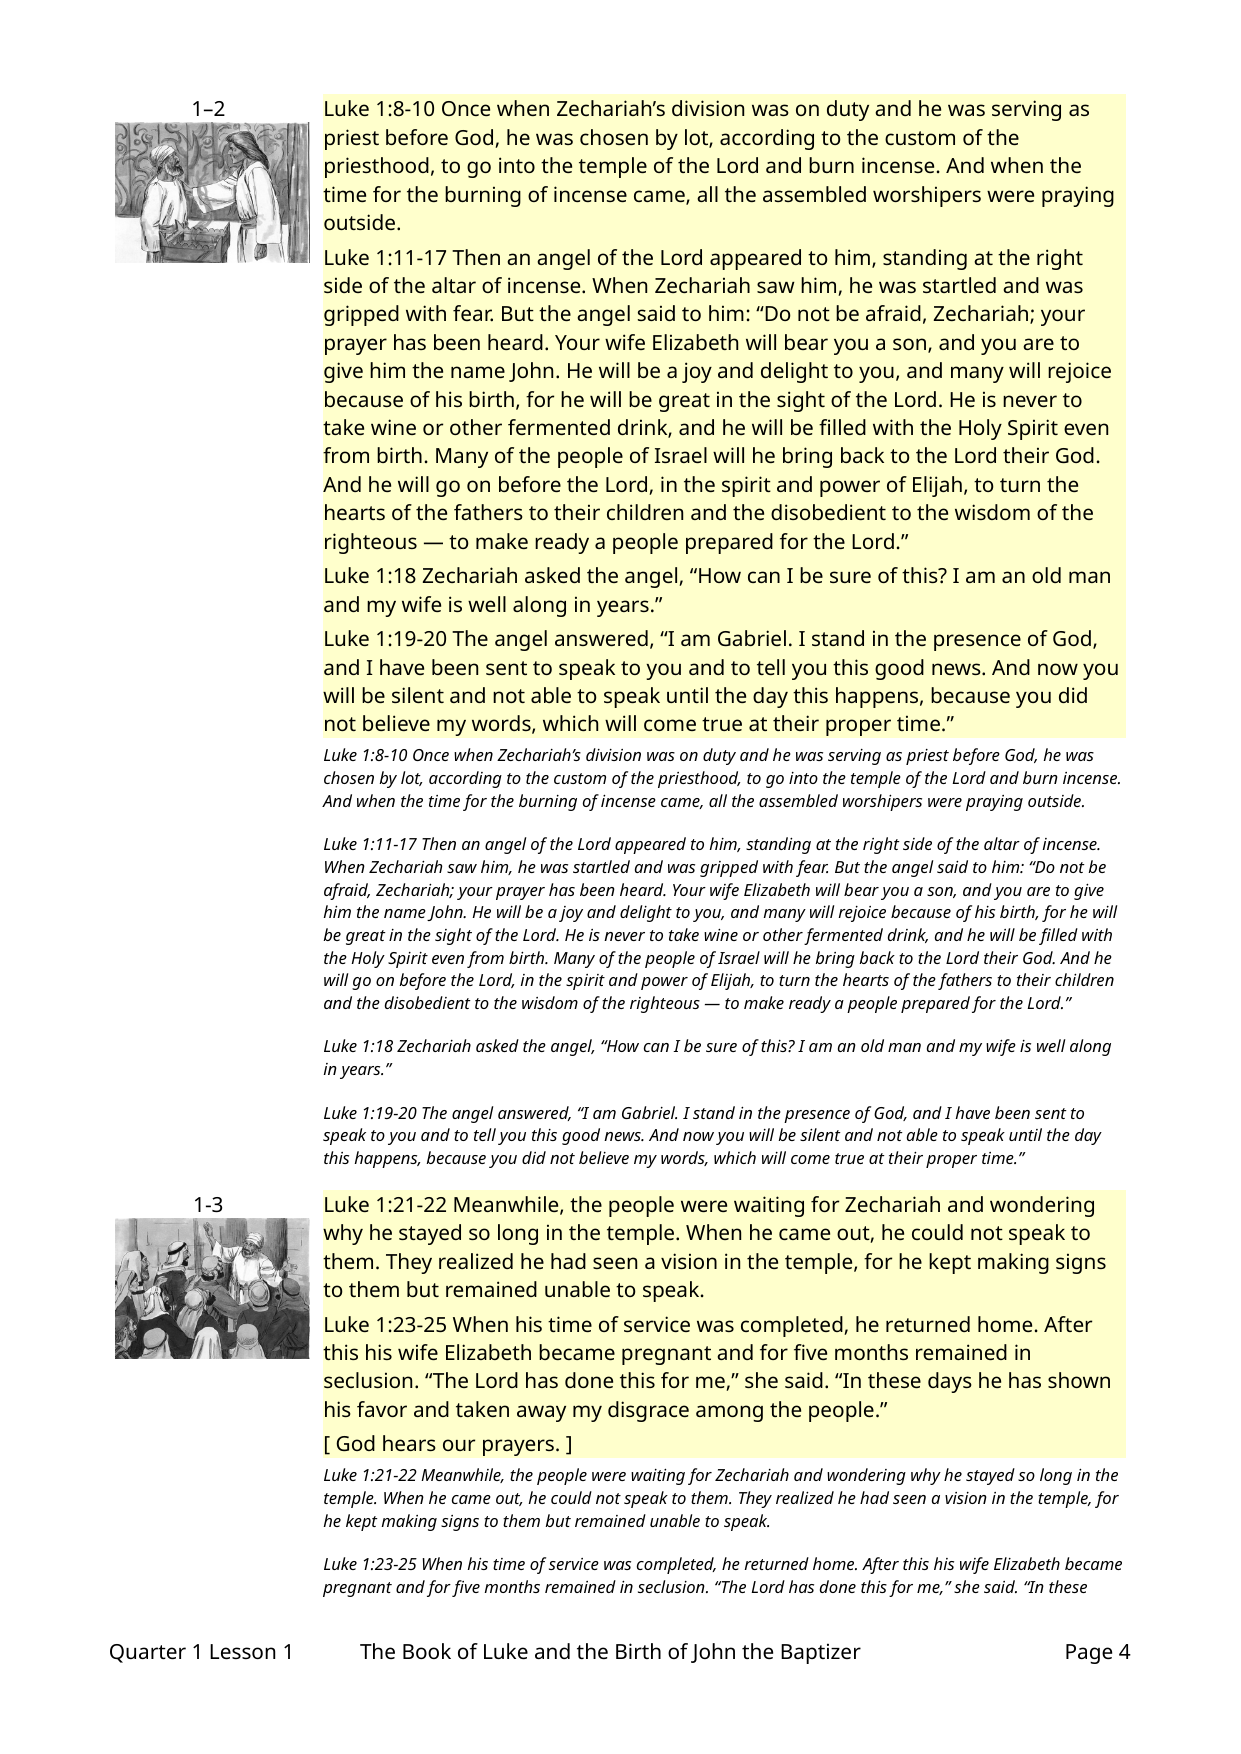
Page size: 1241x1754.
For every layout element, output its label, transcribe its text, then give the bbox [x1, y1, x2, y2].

table_cell Luke 1:8-10 Once when Zechariah’s division was on duty and he was serving as priest before God, he was chosen by lot, according to the custom of the priesthood, to go into the temple of the Lord and burn incense. And when the time for the burning of incense came, all the assembled worshipers were praying outside. Luke 1:11-17 Then an angel of the Lord appeared to him, standing at the right side of the altar of incense. When Zechariah saw him, he was startled and was gripped with fear. But the angel said to him: “Do not be afraid, Zechariah; your prayer has been heard. Your wife Elizabeth will bear you a son, and you are to give him the name John. He will be a joy and delight to you, and many will rejoice because of his birth, for he will be great in the sight of the Lord. He is never to take wine or other fermented drink, and he will be filled with the Holy Spirit even from birth. Many of the people of Israel will he bring back to the Lord their God. And he will go on before the Lord, in the spirit and power of Elijah, to turn the hearts of the fathers to their children and the disobedient to the wisdom of the righteous — to make ready a people prepared for the Lord.” Luke 1:18 Zechariah asked the angel, “How can I be sure of this? I am an old man and my wife is well along in years.” Luke 1:19-20 The angel answered, “I am Gabriel. I stand in the presence of God, and I have been sent to speak to you and to tell you this good news. And now you will be silent and not able to speak until the day this happens, because you did not believe my words, which will come true at their proper time.” Luke 1:8-10 Once when Zechariah’s division was on duty and he was serving as priest before God, he was chosen by lot, according to the custom of the priesthood, to go into the temple of the Lord and burn incense. And when the time for the burning of incense came, all the assembled worshipers were praying outside. Luke 1:11-17 Then an angel of the Lord appeared to him, standing at the right side of the altar of incense. When Zechariah saw him, he was startled and was gripped with fear. But the angel said to him: “Do not be afraid, Zechariah; your prayer has been heard. Your wife Elizabeth will bear you a son, and you are to give him the name John. He will be a joy and delight to you, and many will rejoice because of his birth, for he will be great in the sight of the Lord. He is never to take wine or other fermented drink, and he will be filled with the Holy Spirit even from birth. Many of the people of Israel will he bring back to the Lord their God. And he will go on before the Lord, in the spirit and power of Elijah, to turn the hearts of the fathers to their children and the disobedient to the wisdom of the righteous — to make ready a people prepared for the Lord.” Luke 1:18 Zechariah asked the angel, “How can I be sure of this? I am an old man and my wife is well along in years.” Luke 1:19-20 The angel answered, “I am Gabriel. I stand in the presence of God, and I have been sent to speak to you and to tell you this good news. And now you will be silent and not able to speak until the day this happens, because you did not believe my words, which will come true at their proper time.” [312, 89, 1137, 1184]
picture [115, 122, 310, 263]
picture [115, 1218, 310, 1359]
table_cell 1–2 [104, 89, 312, 1184]
table_cell 1-3 [104, 1184, 312, 1598]
table_cell Luke 1:21-22 Meanwhile, the people were waiting for Zechariah and wondering why he stayed so long in the temple. When he came out, he could not speak to them. They realized he had seen a vision in the temple, for he kept making signs to them but remained unable to speak. Luke 1:23-25 When his time of service was completed, he returned home. After this his wife Elizabeth became pregnant and for five months remained in seclusion. “The Lord has done this for me,” she said. “In these days he has shown his favor and taken away my disgrace among the people.” [ God hears our prayers. ] Luke 1:21-22 Meanwhile, the people were waiting for Zechariah and wondering why he stayed so long in the temple. When he came out, he could not speak to them. They realized he had seen a vision in the temple, for he kept making signs to them but remained unable to speak. Luke 1:23-25 When his time of service was completed, he returned home. After this his wife Elizabeth became pregnant and for five months remained in seclusion. “The Lord has done this for me,” she said. “In these [312, 1184, 1137, 1598]
